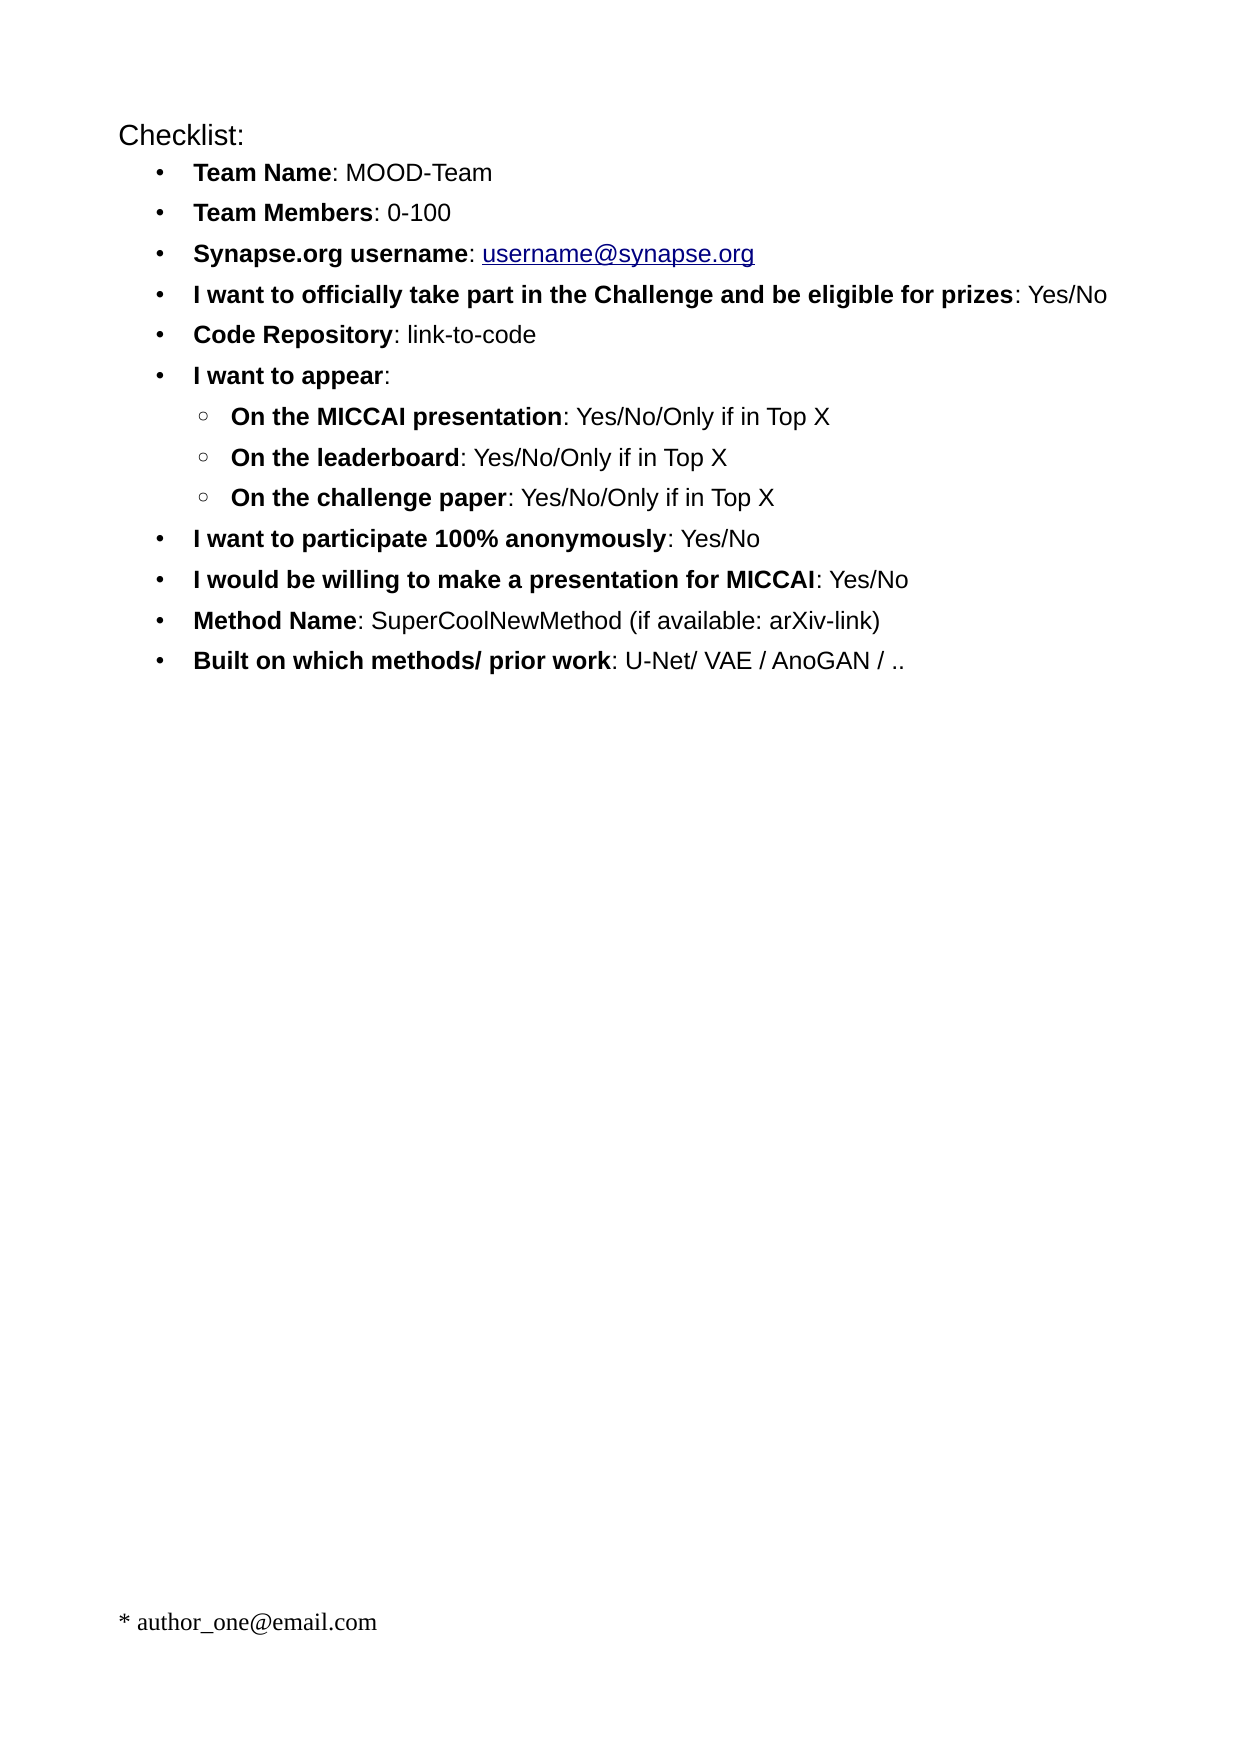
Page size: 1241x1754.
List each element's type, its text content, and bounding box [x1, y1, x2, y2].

list On the MICCAI presentation: Yes/No/Only if in Top X [193, 402, 1122, 431]
list Built on which methods/ prior work: U-Net/ VAE / AnoGAN / .. [156, 646, 1122, 675]
list Synapse.org username: username@synapse.org [156, 239, 1122, 268]
list I want to officially take part in the Challenge and be eligible for prizes: Yes/No [156, 280, 1122, 309]
list On the challenge paper: Yes/No/Only if in Top X [193, 483, 1122, 512]
list Code Repository: link-to-code [156, 321, 1122, 349]
list Team Name: MOOD-Team [156, 158, 1122, 186]
text Checklist: [118, 118, 1122, 152]
list I would be willing to make a presentation for MICCAI: Yes/No [156, 565, 1122, 594]
list On the leaderboard: Yes/No/Only if in Top X [193, 443, 1122, 472]
list Method Name: SuperCoolNewMethod (if available: arXiv-link) [156, 606, 1122, 634]
list I want to participate 100% anonymously: Yes/No [156, 524, 1122, 553]
list I want to appear: [156, 361, 1122, 390]
list Team Members: 0-100 [156, 198, 1122, 227]
